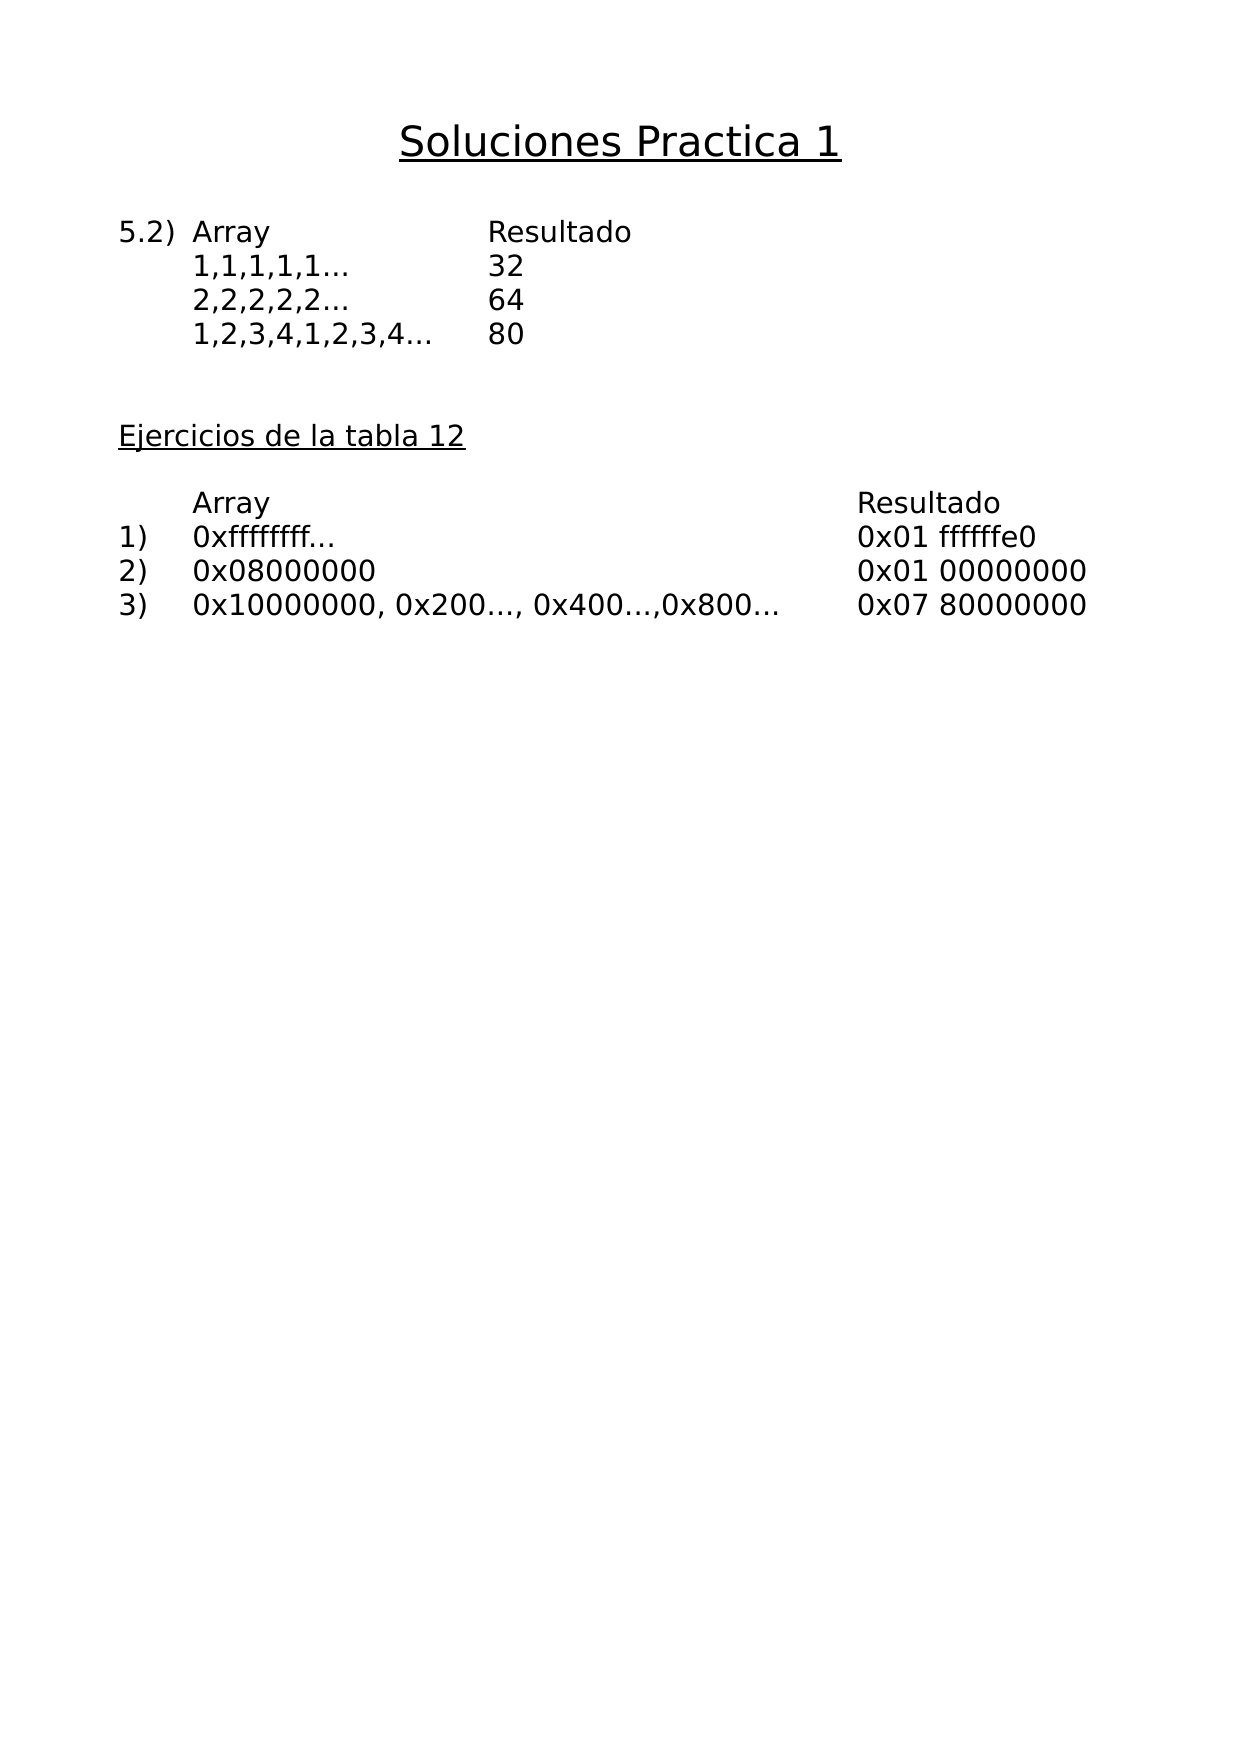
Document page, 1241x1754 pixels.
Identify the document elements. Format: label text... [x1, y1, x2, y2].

text 5.2) Array Resultado [118, 215, 1122, 249]
text 1,1,1,1,1... 32 [118, 249, 1122, 283]
text Soluciones Practica 1 [118, 118, 1122, 167]
text 3) 0x10000000, 0x200..., 0x400...,0x800... 0x07 80000000 [118, 589, 1122, 623]
text 1) 0xffffffff... 0x01 ffffffe0 [118, 521, 1122, 555]
text 2) 0x08000000 0x01 00000000 [118, 555, 1122, 589]
text Array Resultado [118, 487, 1122, 521]
text 1,2,3,4,1,2,3,4... 80 [118, 317, 1122, 351]
text 2,2,2,2,2... 64 [118, 283, 1122, 317]
text Ejercicios de la tabla 12 [118, 419, 1122, 453]
